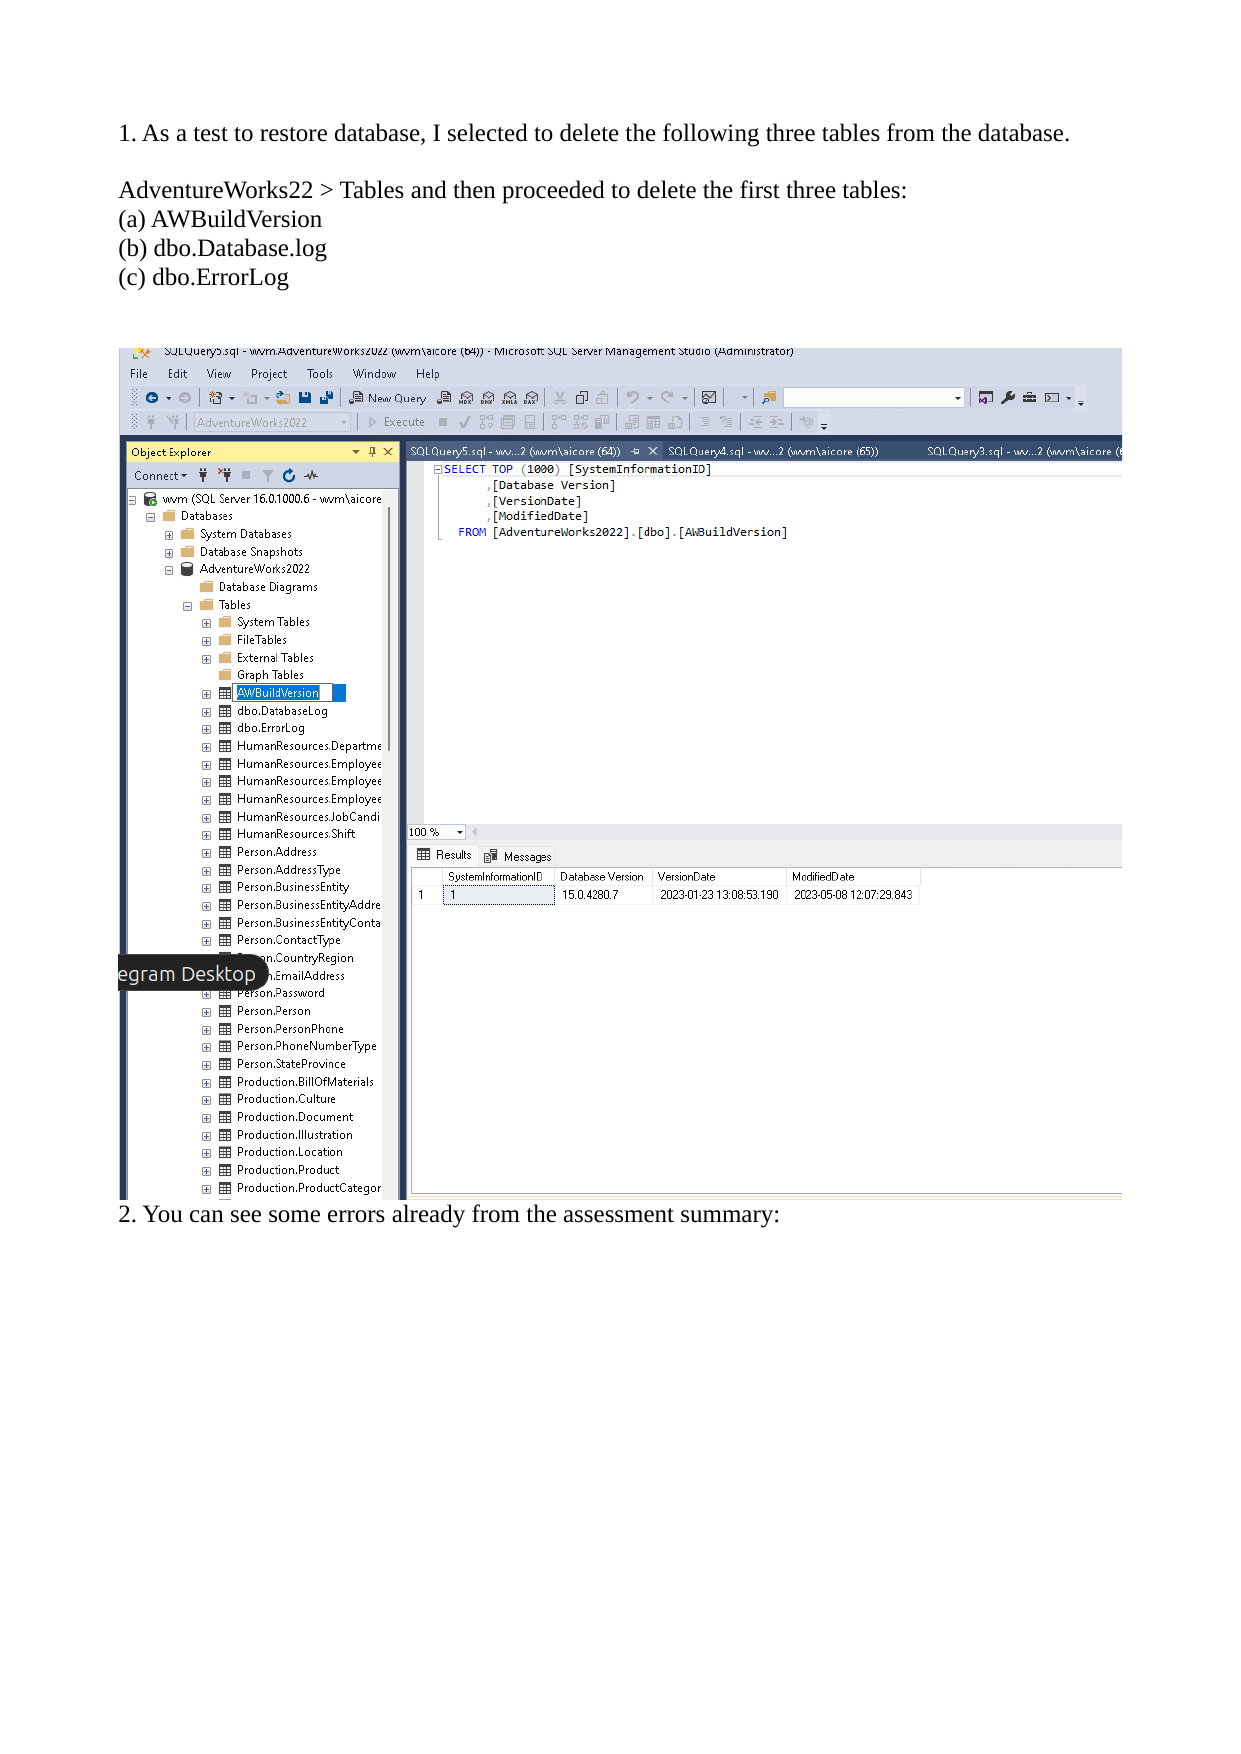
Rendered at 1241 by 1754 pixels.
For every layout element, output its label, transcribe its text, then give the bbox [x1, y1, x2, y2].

text 2. You can see some errors already from the assessment summary: [118, 1200, 1122, 1228]
picture [118, 348, 1123, 1200]
text (a) AWBuildVersion (b) dbo.Database.log [118, 204, 1122, 262]
text 1. As a test to restore database, I selected to delete the following three tables from the database. AdventureWorks22 > Tables and then proceeded to delete the first three tables: [118, 118, 1122, 204]
text (c) dbo.ErrorLog [118, 262, 1122, 291]
